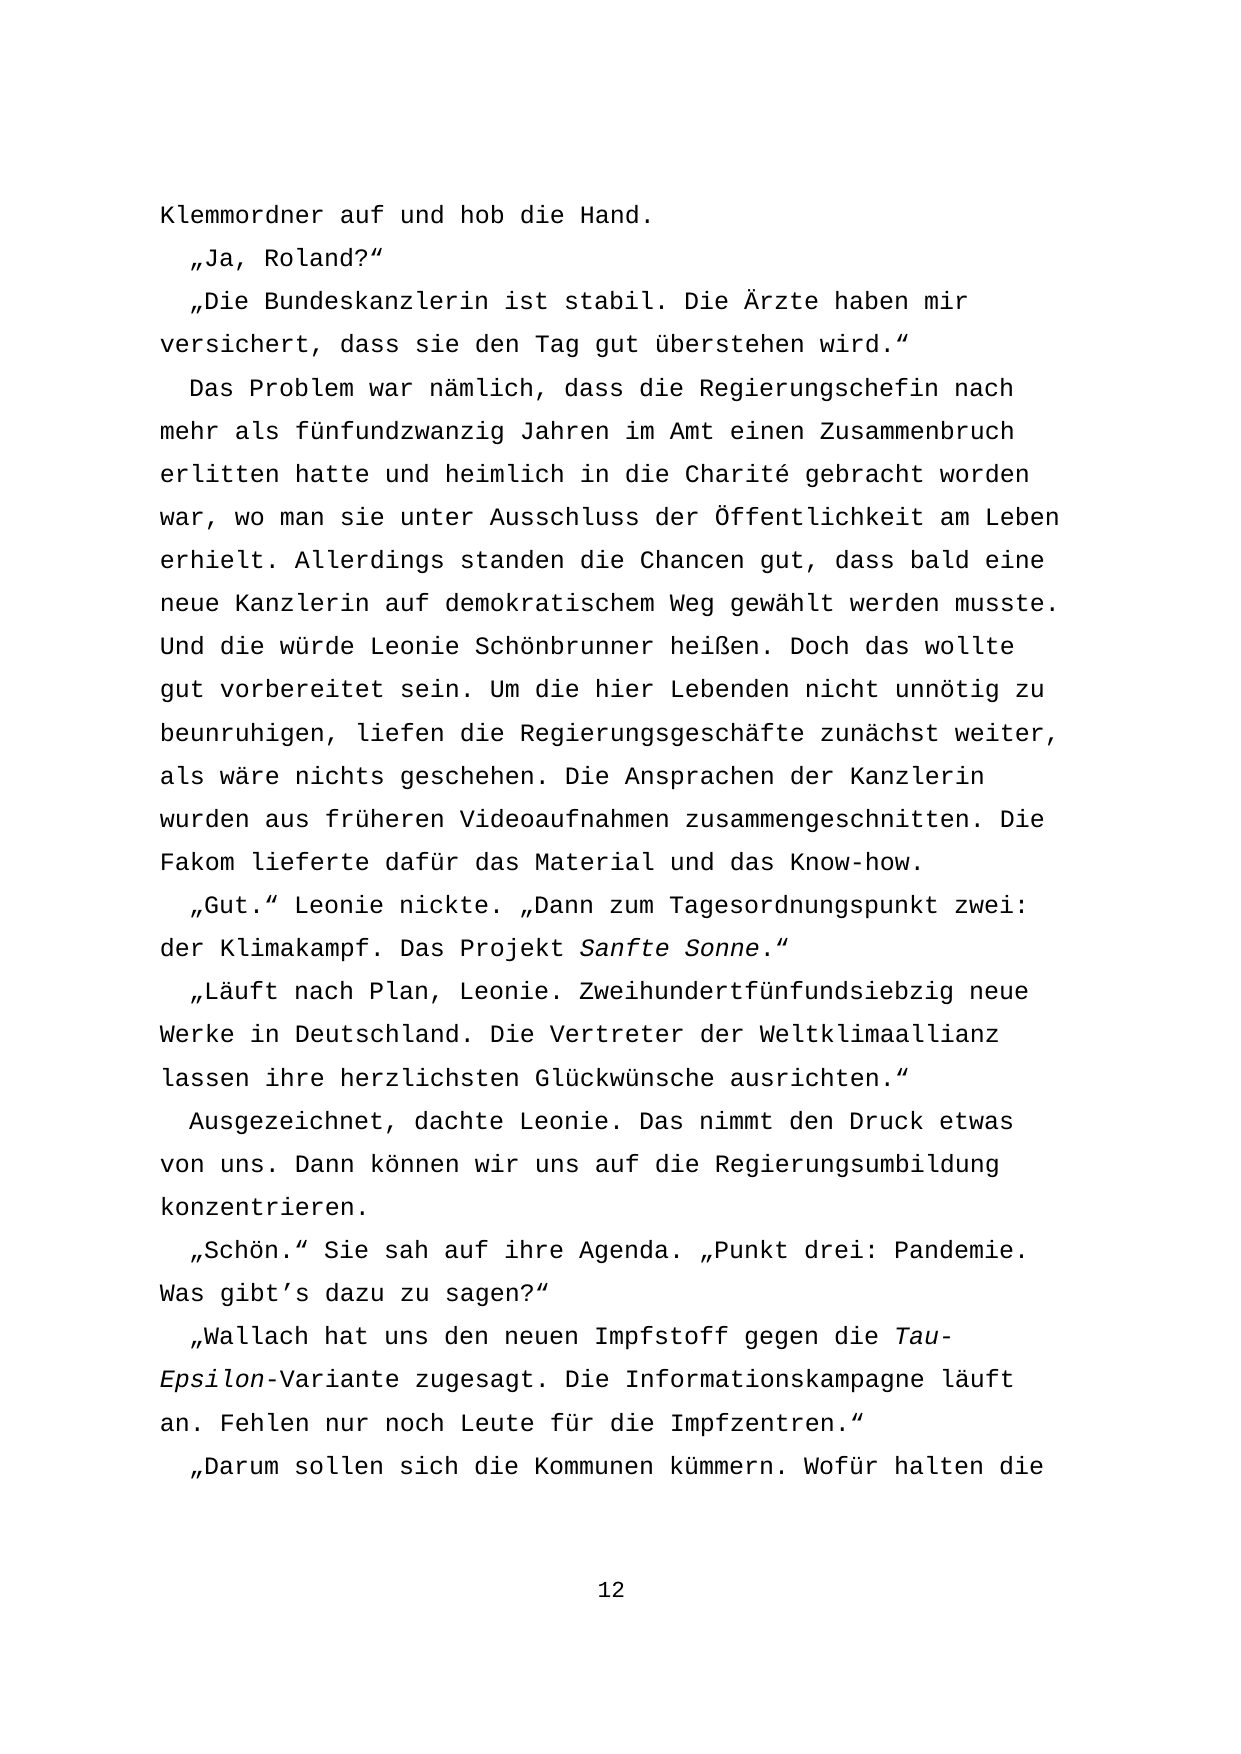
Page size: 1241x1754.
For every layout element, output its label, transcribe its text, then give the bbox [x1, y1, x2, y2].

text Klemmordner auf und hob die Hand. [159, 189, 1063, 232]
text „Läuft nach Plan, Leonie. Zweihundertfünfundsiebzig neue Werke in Deutschland. Die Vertreter der Weltklimaallianz lassen ihre herzlichsten Glückwünsche ausrichten.“ [159, 965, 1063, 1094]
text „Darum sollen sich die Kommunen kümmern. Wofür halten die [159, 1439, 1063, 1483]
text „Wallach hat uns den neuen Impfstoff gegen die Tau-Epsilon-Variante zugesagt. Die Informationskampagne läuft an. Fehlen nur noch Leute für die Impfzentren.“ [159, 1310, 1063, 1439]
text „Gut.“ Leonie nickte. „Dann zum Tagesordnungspunkt zwei: der Klimakampf. Das Projekt Sanfte Sonne.“ [159, 879, 1063, 965]
text Das Problem war nämlich, dass die Regierungschefin nach mehr als fünfundzwanzig Jahren im Amt einen Zusammenbruch erlitten hatte und heimlich in die Charité gebracht worden war, wo man sie unter Ausschluss der Öffentlichkeit am Leben erhielt. Allerdings standen die Chancen gut, dass bald eine neue Kanzlerin auf demokratischem Weg gewählt werden musste. Und die würde Leonie Schönbrunner heißen. Doch das wollte gut vorbereitet sein. Um die hier Lebenden nicht unnötig zu beunruhigen, liefen die Regierungsgeschäfte zunächst weiter, als wäre nichts geschehen. Die Ansprachen der Kanzlerin wurden aus früheren Videoaufnahmen zusammengeschnitten. Die Fakom lieferte dafür das Material und das Know-how. [159, 361, 1063, 879]
text „Die Bundeskanzlerin ist stabil. Die Ärzte haben mir versichert, dass sie den Tag gut überstehen wird.“ [159, 275, 1063, 361]
text „Schön.“ Sie sah auf ihre Agenda. „Punkt drei: Pandemie. Was gibt’s dazu zu sagen?“ [159, 1224, 1063, 1310]
text „Ja, Roland?“ [159, 232, 1063, 275]
text Ausgezeichnet, dachte Leonie. Das nimmt den Druck etwas von uns. Dann können wir uns auf die Regierungsumbildung konzentrieren. [159, 1094, 1063, 1224]
